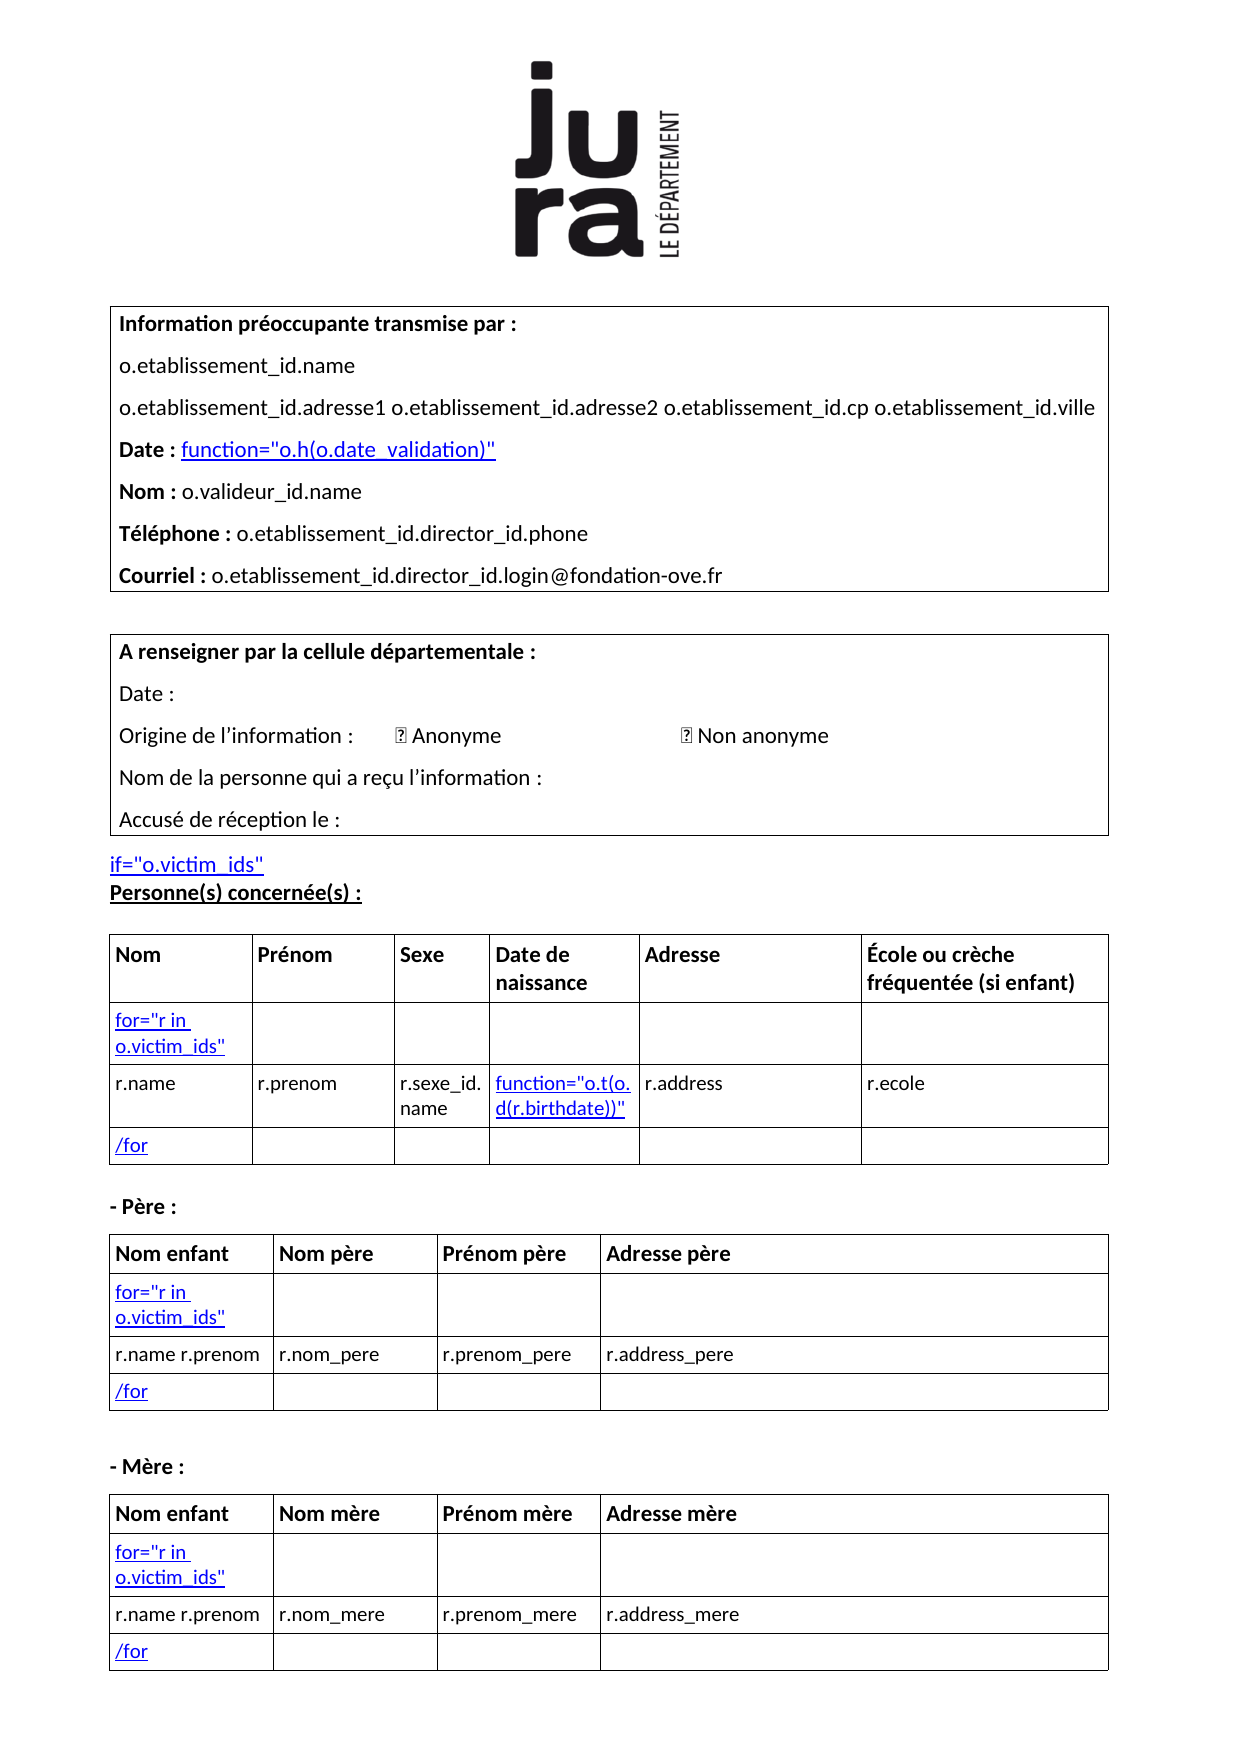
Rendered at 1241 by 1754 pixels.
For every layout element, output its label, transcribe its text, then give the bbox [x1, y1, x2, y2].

table_header Date de naissance [490, 935, 639, 1002]
table_header Sexe [395, 935, 489, 1002]
table_cell /for [110, 1128, 252, 1164]
text Date : [111, 676, 1108, 707]
table_cell [438, 1374, 600, 1410]
table_cell function="o.t(o.d(r.birthdate))" [490, 1065, 639, 1127]
table_cell [438, 1534, 600, 1596]
text Origine de l’information :  Anonyme  Non anonyme [111, 718, 1108, 749]
text Courriel : o.etablissement_id.director_id.login@fondation-ove.fr [111, 558, 1108, 591]
text Téléphone : o.etablissement_id.director_id.phone [111, 516, 1108, 547]
table_header Prénom mère [438, 1495, 600, 1533]
table_header Nom père [274, 1235, 437, 1273]
table_cell [640, 1003, 861, 1064]
table_cell [274, 1374, 437, 1410]
table_cell [601, 1274, 1108, 1336]
table_cell r.sexe_id.name [395, 1065, 489, 1127]
text Personne(s) concernée(s) : [109, 878, 1109, 906]
table_header École ou crèche fréquentée (si enfant) [862, 935, 1108, 1002]
table_cell r.address_pere [601, 1337, 1108, 1373]
table_cell for="r in o.victim_ids" [110, 1534, 273, 1596]
table_cell [253, 1128, 394, 1164]
text - Mère : [109, 1452, 1109, 1480]
table_cell for="r in o.victim_ids" [110, 1003, 252, 1064]
table_header Prénom père [438, 1235, 600, 1273]
table_cell [601, 1534, 1108, 1596]
table_header Nom [110, 935, 252, 1002]
text o.etablissement_id.name [111, 348, 1108, 379]
table_header Prénom [253, 935, 394, 1002]
table_cell [490, 1003, 639, 1064]
table_cell [438, 1274, 600, 1336]
text - Père : [109, 1192, 1109, 1220]
table_cell [490, 1128, 639, 1164]
table_cell for="r in o.victim_ids" [110, 1274, 273, 1336]
table_header Nom enfant [110, 1495, 273, 1533]
text o.etablissement_id.adresse1 o.etablissement_id.adresse2 o.etablissement_id.cp o.etablissement_id.ville [111, 390, 1108, 421]
table_cell [862, 1128, 1108, 1164]
table_cell r.nom_mere [274, 1597, 437, 1633]
table_cell [274, 1634, 437, 1670]
table_header Adresse père [601, 1235, 1108, 1273]
table_cell [601, 1634, 1108, 1670]
table_cell r.name r.prenom [110, 1597, 273, 1633]
table_cell r.prenom_mere [438, 1597, 600, 1633]
text Nom : o.valideur_id.name [111, 474, 1108, 505]
text if="o.victim_ids" [109, 850, 1109, 878]
text Information préoccupante transmise par : [111, 307, 1108, 337]
table_cell r.name r.prenom [110, 1337, 273, 1373]
text A renseigner par la cellule départementale : [111, 635, 1108, 665]
table_cell [253, 1003, 394, 1064]
table_cell [395, 1003, 489, 1064]
table_cell [395, 1128, 489, 1164]
table_header Nom mère [274, 1495, 437, 1533]
table_cell [438, 1634, 600, 1670]
table_cell r.name [110, 1065, 252, 1127]
table_cell /for [110, 1374, 273, 1410]
table_header Adresse mère [601, 1495, 1108, 1533]
table_cell r.prenom [253, 1065, 394, 1127]
table_cell r.ecole [862, 1065, 1108, 1127]
table_cell [601, 1374, 1108, 1410]
table_cell r.prenom_pere [438, 1337, 600, 1373]
table_cell r.nom_pere [274, 1337, 437, 1373]
table_cell r.address_mere [601, 1597, 1108, 1633]
table_cell r.address [640, 1065, 861, 1127]
table_header Adresse [640, 935, 861, 1002]
table_cell /for [110, 1634, 273, 1670]
text Nom de la personne qui a reçu l’information : [111, 760, 1108, 791]
table_cell [274, 1274, 437, 1336]
text Date : function="o.h(o.date_validation)" [111, 432, 1108, 463]
picture [491, 38, 702, 278]
table_cell [862, 1003, 1108, 1064]
text Accusé de réception le : [111, 802, 1108, 835]
table_cell [640, 1128, 861, 1164]
table_cell [274, 1534, 437, 1596]
table_header Nom enfant [110, 1235, 273, 1273]
